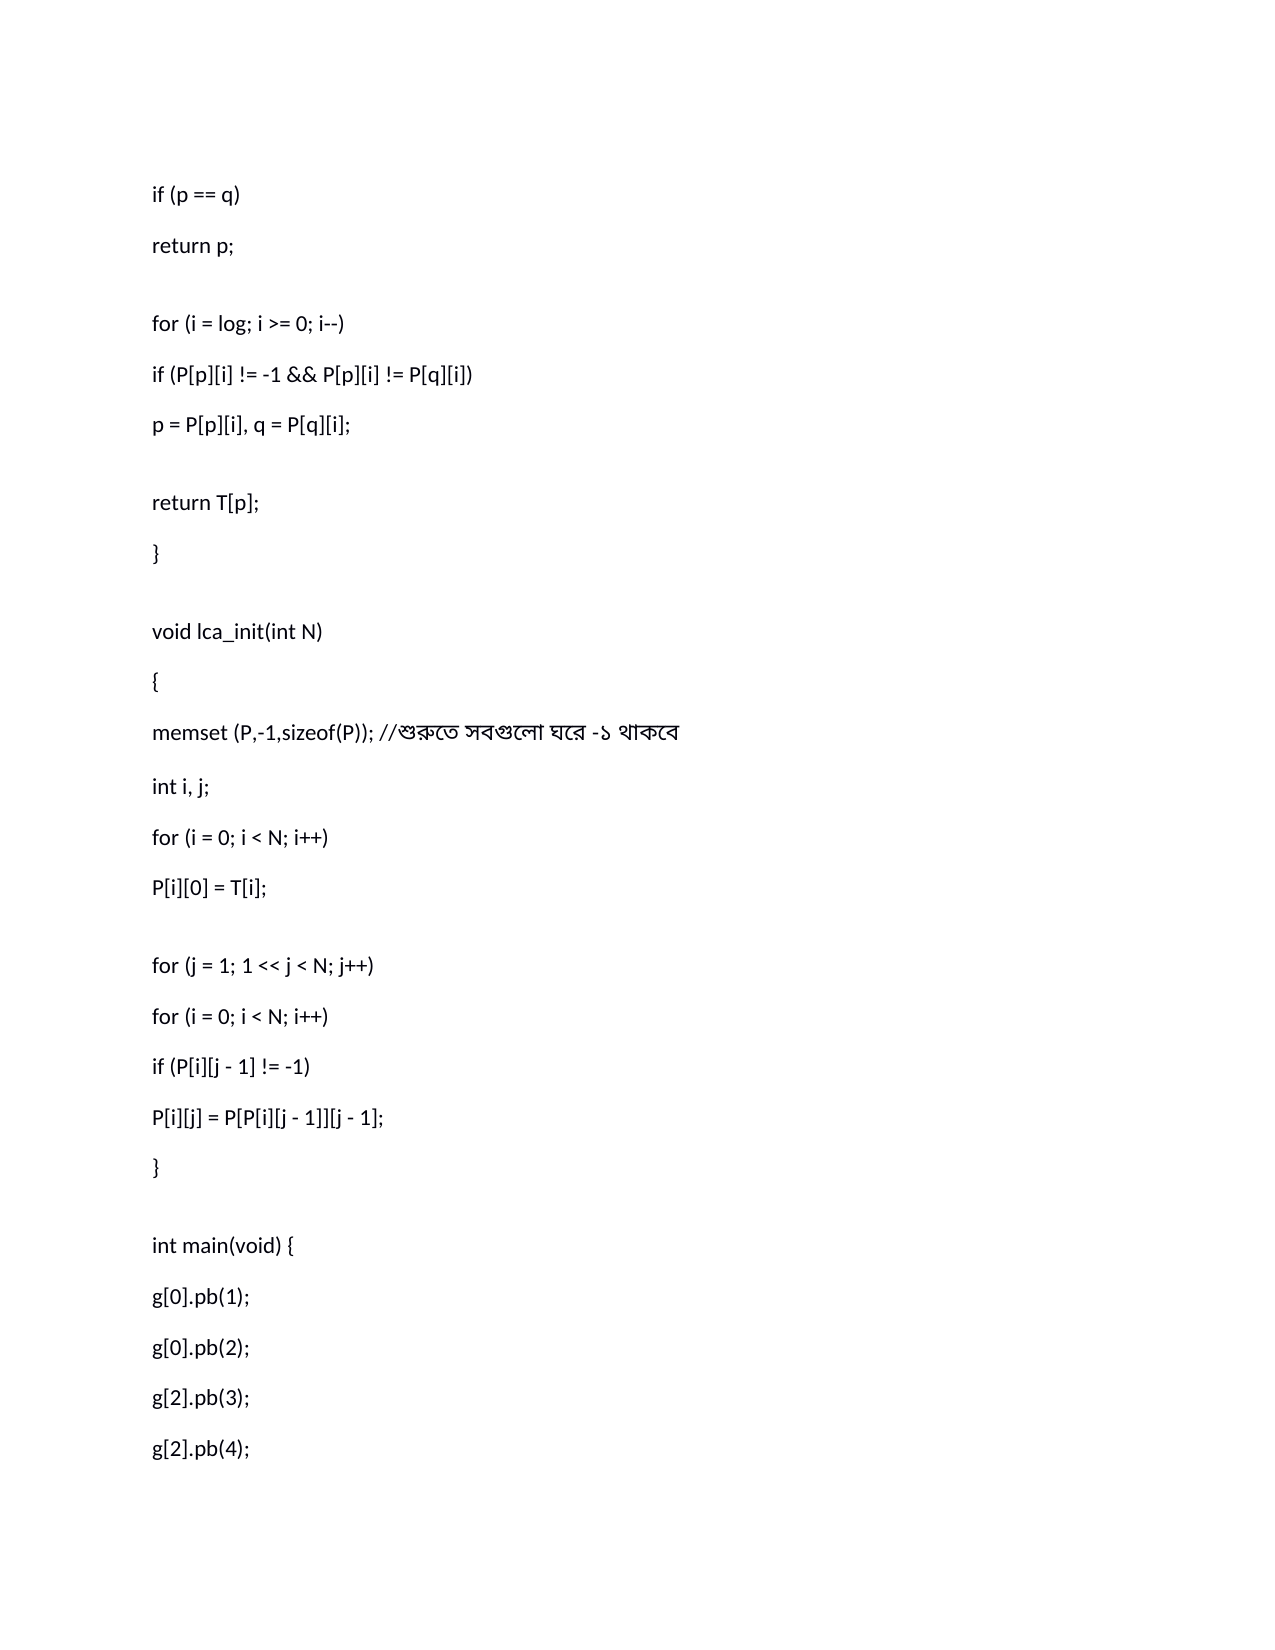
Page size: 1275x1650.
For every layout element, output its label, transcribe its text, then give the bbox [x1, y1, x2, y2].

table_header memset (P,-1,sizeof(P)); //শুরুতে সবগুলো ঘরে -১ থাকবে [149, 715, 728, 769]
table_header [149, 921, 167, 948]
table_header [149, 279, 167, 306]
table_header for (i = 0; i < N; i++) [149, 820, 414, 870]
table_header [149, 1201, 167, 1229]
table_header return p; [149, 228, 270, 279]
table_header int i, j; [149, 769, 240, 820]
table_header g[2].pb(4); [149, 1431, 297, 1481]
table_header [149, 458, 167, 485]
table_header P[i][0] = T[i]; [149, 870, 320, 921]
table_header return T[p]; [149, 485, 302, 536]
table_header g[0].pb(2); [149, 1330, 297, 1380]
table_header [149, 586, 167, 614]
table_header { [149, 665, 182, 715]
table_header g[2].pb(3); [149, 1380, 297, 1431]
table_header for (i = log; i >= 0; i--) [149, 306, 428, 357]
table_header } [149, 536, 182, 586]
table_header int main(void) { [149, 1229, 354, 1279]
table_header P[i][j] = P[P[i][j - 1]][j - 1]; [149, 1100, 471, 1151]
table_header for (i = 0; i < N; i++) [149, 999, 414, 1049]
table_header } [149, 1151, 182, 1201]
table_header g[0].pb(1); [149, 1279, 297, 1330]
table_header void lca_init(int N) [149, 614, 380, 664]
table_header p = P[p][i], q = P[q][i]; [149, 407, 435, 458]
table_header [149, 150, 167, 178]
table_header if (p == q) [149, 178, 291, 228]
table_header for (j = 1; 1 << j < N; j++) [149, 949, 483, 999]
table_header if (P[i][j - 1] != -1) [149, 1050, 377, 1100]
table_header if (P[p][i] != -1 && P[p][i] != P[q][i]) [149, 357, 587, 407]
